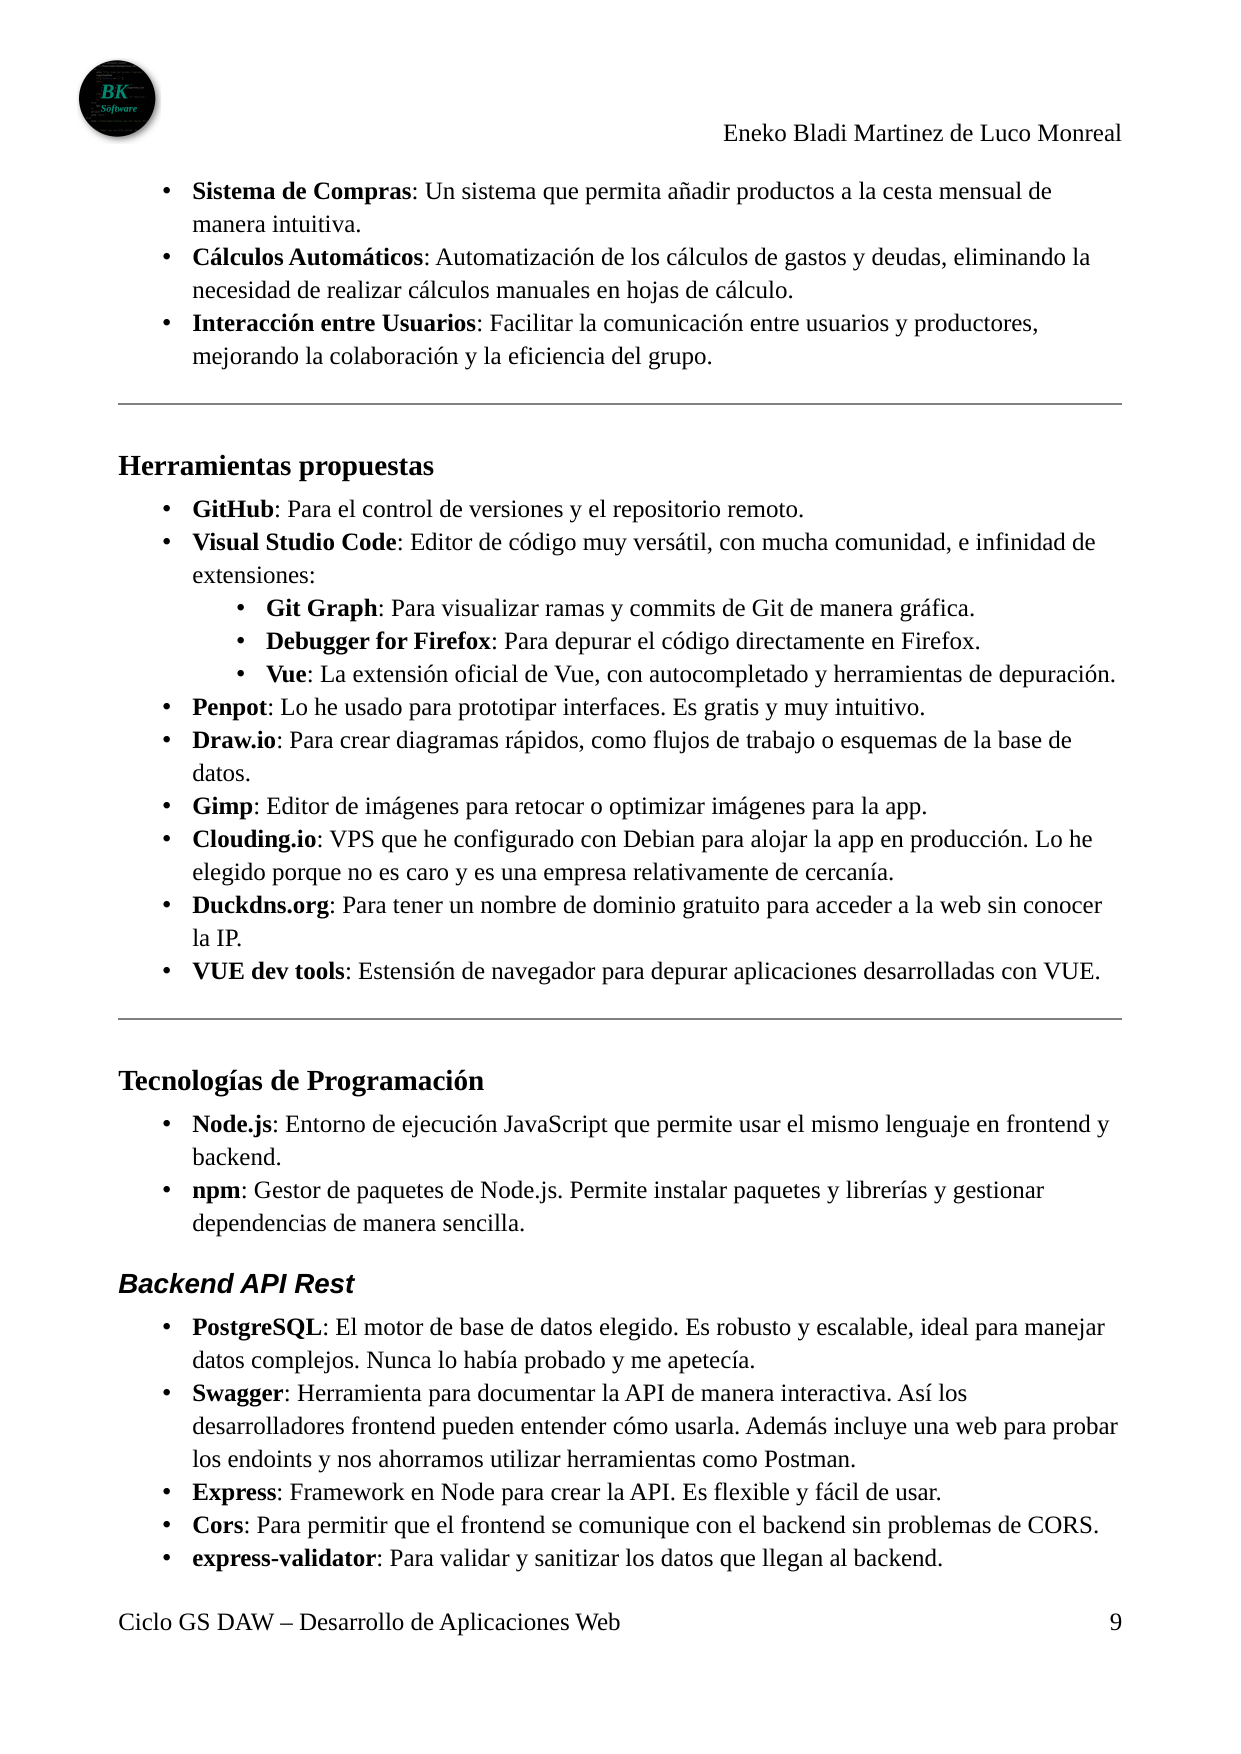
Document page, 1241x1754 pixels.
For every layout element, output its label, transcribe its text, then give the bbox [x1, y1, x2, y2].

list Cálculos Automáticos: Automatización de los cálculos de gastos y deudas, eliminando la necesidad de realizar cálculos manuales en hojas de cálculo. [162, 242, 1122, 304]
list express-validator: Para validar y sanitizar los datos que llegan al backend. [162, 1543, 1122, 1572]
list PostgreSQL: El motor de base de datos elegido. Es robusto y escalable, ideal para manejar datos complejos. Nunca lo había probado y me apetecía. [162, 1312, 1122, 1374]
list Duckdns.org: Para tener un nombre de dominio gratuito para acceder a la web sin conocer la IP. [162, 890, 1122, 952]
list Visual Studio Code: Editor de código muy versátil, con mucha comunidad, e infinidad de extensiones: [162, 527, 1122, 589]
list Node.js: Entorno de ejecución JavaScript que permite usar el mismo lenguaje en frontend y backend. [162, 1109, 1122, 1171]
list Git Graph: Para visualizar ramas y commits de Git de manera gráfica. [236, 593, 1122, 622]
list Sistema de Compras: Un sistema que permita añadir productos a la cesta mensual de manera intuitiva. [162, 176, 1122, 238]
list Swagger: Herramienta para documentar la API de manera interactiva. Así los desarrolladores frontend pueden entender cómo usarla. Además incluye una web para probar los endoints y nos ahorramos utilizar herramientas como Postman. [162, 1378, 1122, 1473]
list VUE dev tools: Estensión de navegador para depurar aplicaciones desarrolladas con VUE. [162, 956, 1122, 985]
list Penpot: Lo he usado para prototipar interfaces. Es gratis y muy intuitivo. [162, 692, 1122, 721]
list Gimp: Editor de imágenes para retocar o optimizar imágenes para la app. [162, 791, 1122, 820]
picture [76, 58, 162, 144]
subtitle Herramientas propuestas [118, 448, 1122, 481]
subtitle Backend API Rest [118, 1268, 1122, 1300]
list Debugger for Firefox: Para depurar el código directamente en Firefox. [236, 626, 1122, 655]
list Draw.io: Para crear diagramas rápidos, como flujos de trabajo o esquemas de la base de datos. [162, 725, 1122, 787]
subtitle Tecnologías de Programación [118, 1063, 1122, 1096]
list Clouding.io: VPS que he configurado con Debian para alojar la app en producción. Lo he elegido porque no es caro y es una empresa relativamente de cercanía. [162, 824, 1122, 886]
list GitHub: Para el control de versiones y el repositorio remoto. [162, 494, 1122, 523]
list Interacción entre Usuarios: Facilitar la comunicación entre usuarios y productores, mejorando la colaboración y la eficiencia del grupo. [162, 308, 1122, 370]
list Cors: Para permitir que el frontend se comunique con el backend sin problemas de CORS. [162, 1510, 1122, 1539]
list Express: Framework en Node para crear la API. Es flexible y fácil de usar. [162, 1477, 1122, 1506]
list npm: Gestor de paquetes de Node.js. Permite instalar paquetes y librerías y gestionar dependencias de manera sencilla. [162, 1175, 1122, 1237]
list Vue: La extensión oficial de Vue, con autocompletado y herramientas de depuración. [236, 659, 1122, 688]
